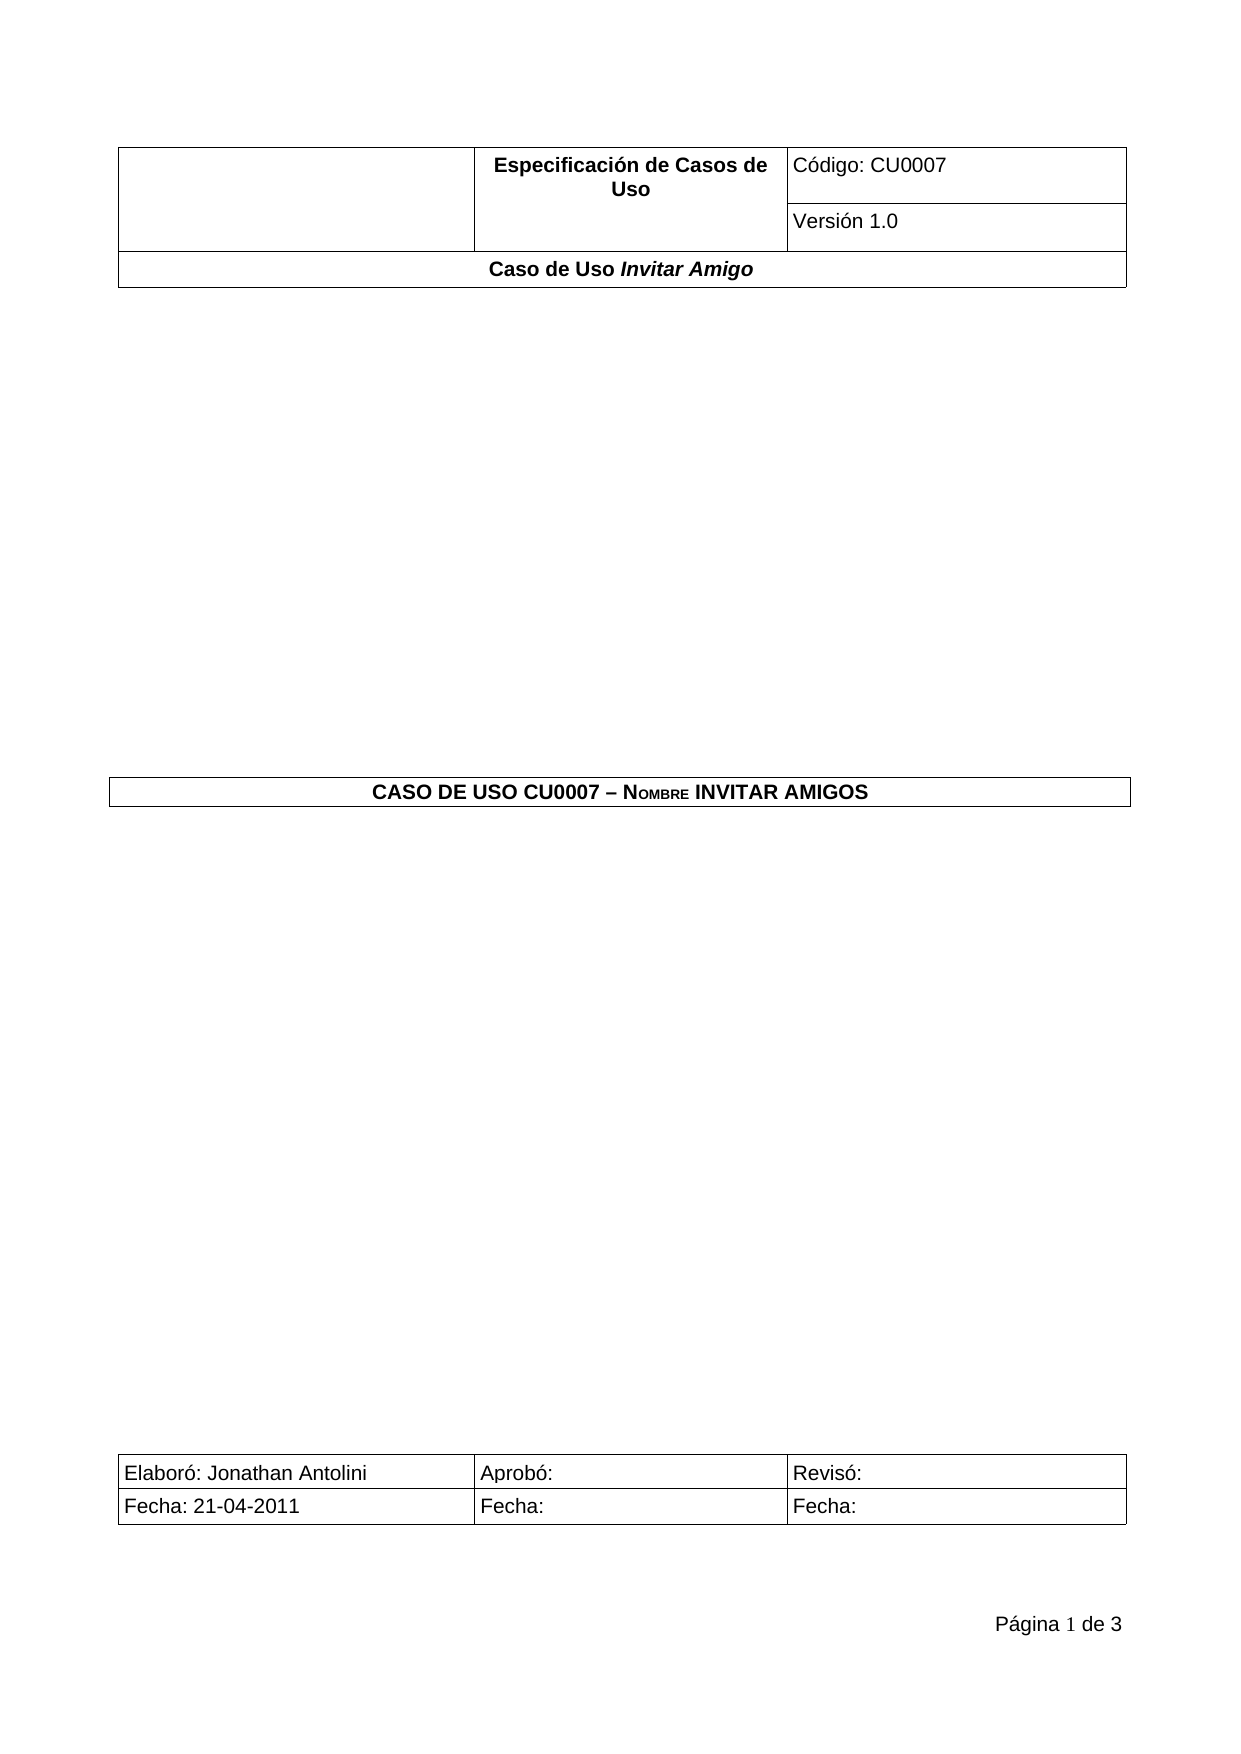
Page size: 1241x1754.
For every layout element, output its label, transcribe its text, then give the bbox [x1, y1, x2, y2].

table_header Elaboró: Jonathan Antolini [119, 1455, 474, 1488]
table_header Aprobó: [475, 1455, 787, 1488]
table_header Revisó: [788, 1455, 1126, 1488]
table_cell Fecha: 21-04-2011 [119, 1489, 474, 1523]
table_cell Fecha: [788, 1489, 1126, 1523]
table_cell Fecha: [475, 1489, 787, 1523]
text CASO DE USO CU0007 – Nombre INVITAR AMIGOS [110, 778, 1130, 806]
